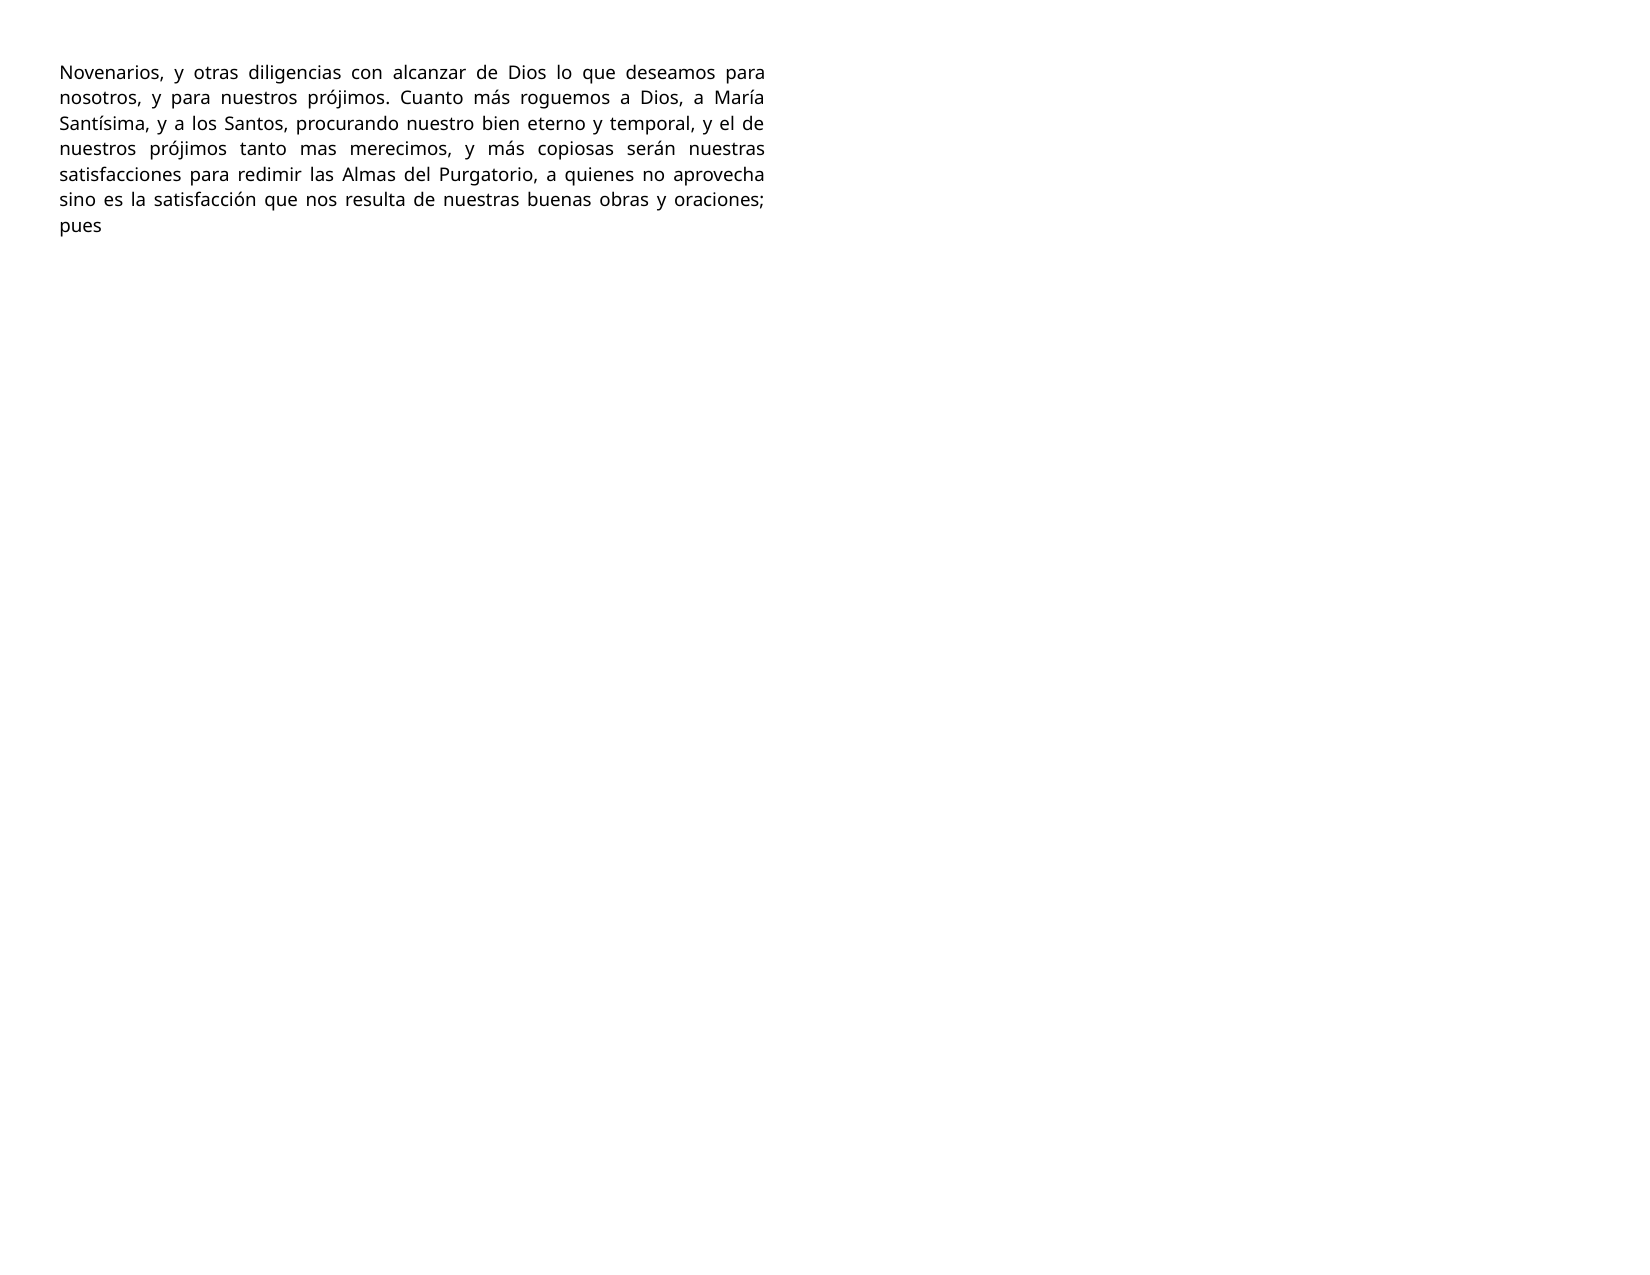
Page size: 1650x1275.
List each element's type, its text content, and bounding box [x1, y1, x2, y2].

text Novenarios, y otras diligencias con alcanzar de Dios lo que deseamos para nosotros, y para nuestros prójimos. Cuanto más roguemos a Dios, a María Santísima, y a los Santos, procurando nuestro bien eterno y temporal, y el de nuestros prójimos tanto mas merecimos, y más copiosas serán nuestras satisfacciones para redimir las Almas del Purgatorio, a quienes no aprovecha sino es la satisfacción que nos resulta de nuestras buenas obras y oraciones; pues [59, 59, 766, 238]
